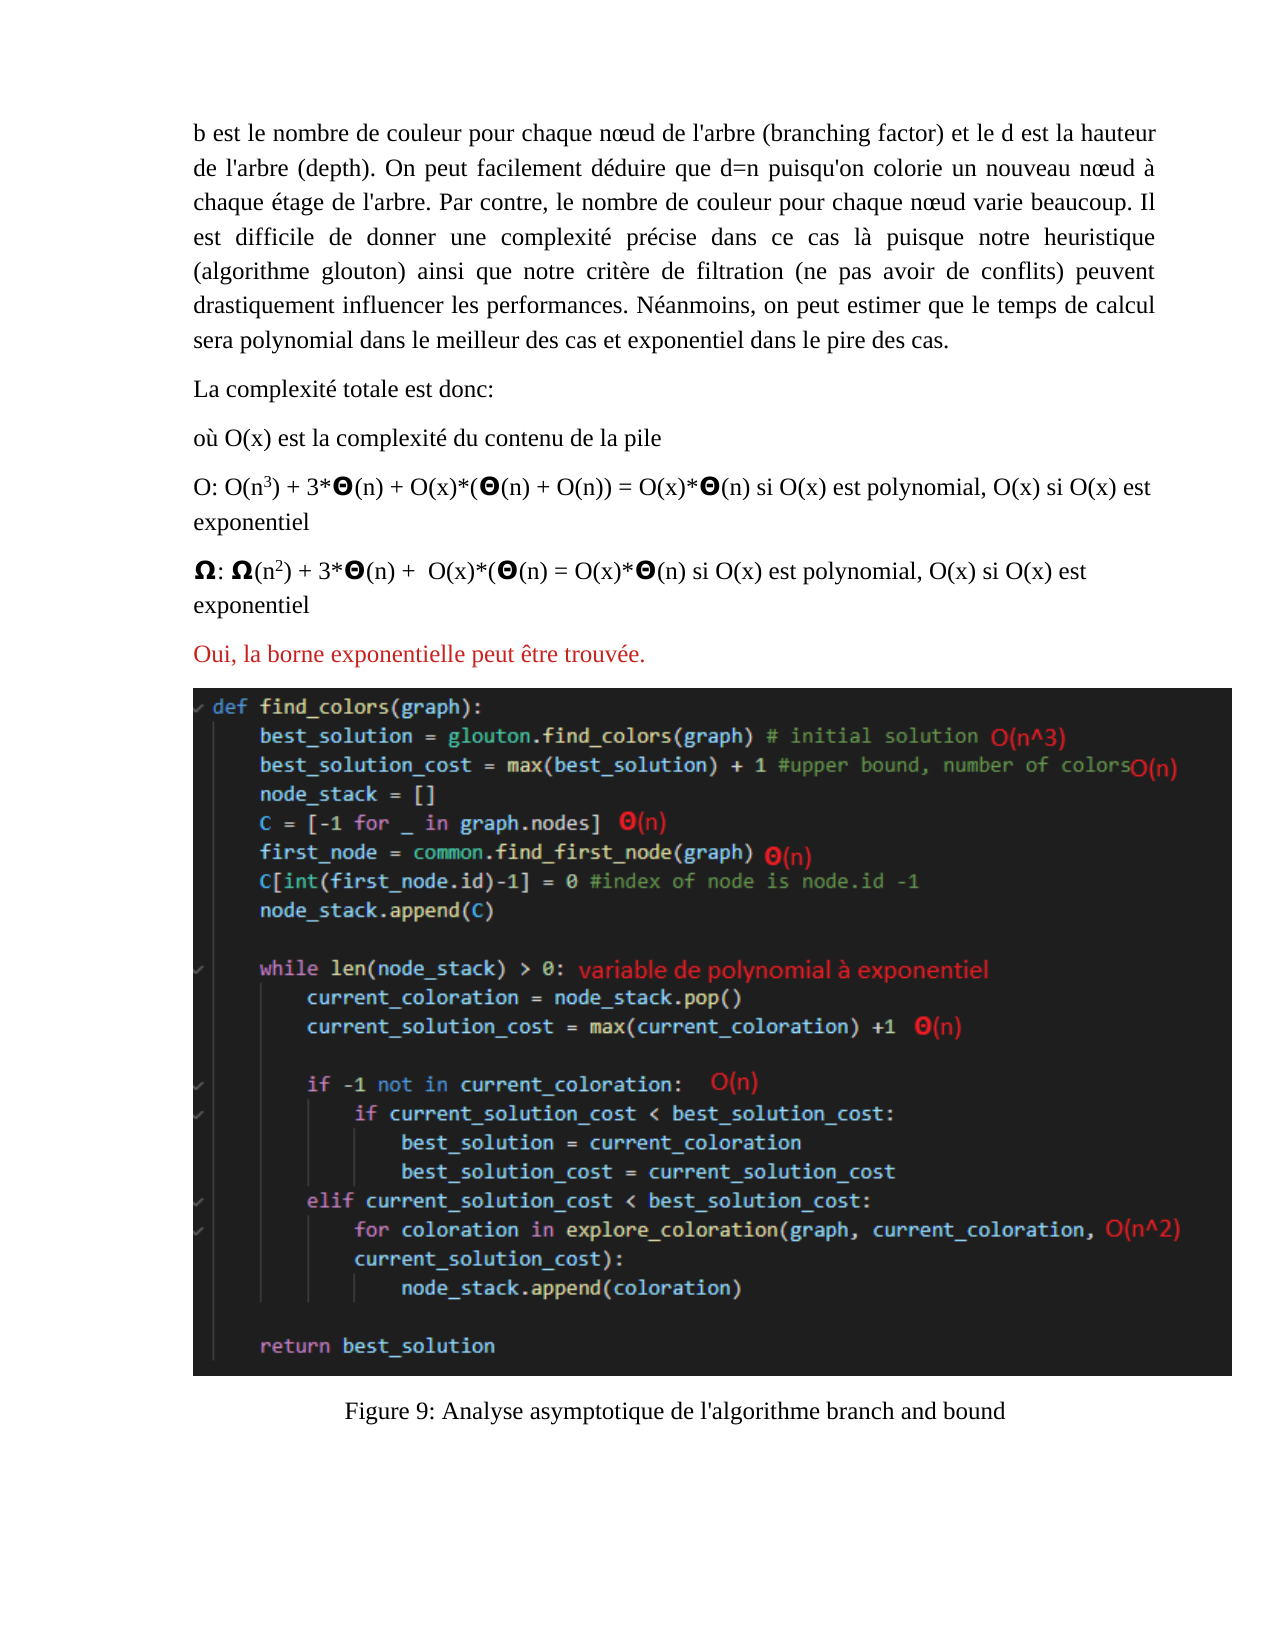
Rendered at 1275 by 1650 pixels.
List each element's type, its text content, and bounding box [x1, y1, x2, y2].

text 𝝮: 𝝮(n2) + 3*𝝝(n) + O(x)*(𝝝(n) = O(x)*𝝝(n) si O(x) est polynomial, O(x) si O(x) est exponentiel [193, 556, 1157, 619]
text La complexité totale est donc: [193, 374, 1157, 403]
text Oui, la borne exponentielle peut être trouvée. [193, 639, 1157, 668]
picture [193, 688, 1232, 1376]
list b est le nombre de couleur pour chaque nœud de l'arbre (branching factor) et le d est la hauteur de l'arbre (depth). On peut facilement déduire que d=n puisqu'on colorie un nouveau nœud à chaque étage de l'arbre. Par contre, le nombre de couleur pour chaque nœud varie beaucoup. Il est difficile de donner une complexité précise dans ce cas là puisque notre heuristique (algorithme glouton) ainsi que notre critère de filtration (ne pas avoir de conflits) peuvent drastiquement influencer les performances. Néanmoins, on peut estimer que le temps de calcul sera polynomial dans le meilleur des cas et exponentiel dans le pire des cas. [156, 118, 1157, 354]
text où O(x) est la complexité du contenu de la pile [193, 423, 1157, 452]
text Figure 9: Analyse asymptotique de l'algorithme branch and bound [193, 1396, 1157, 1425]
text O: O(n3) + 3*𝝝(n) + O(x)*(𝝝(n) + O(n)) = O(x)*𝝝(n) si O(x) est polynomial, O(x) si O(x) est exponentiel [193, 472, 1157, 535]
